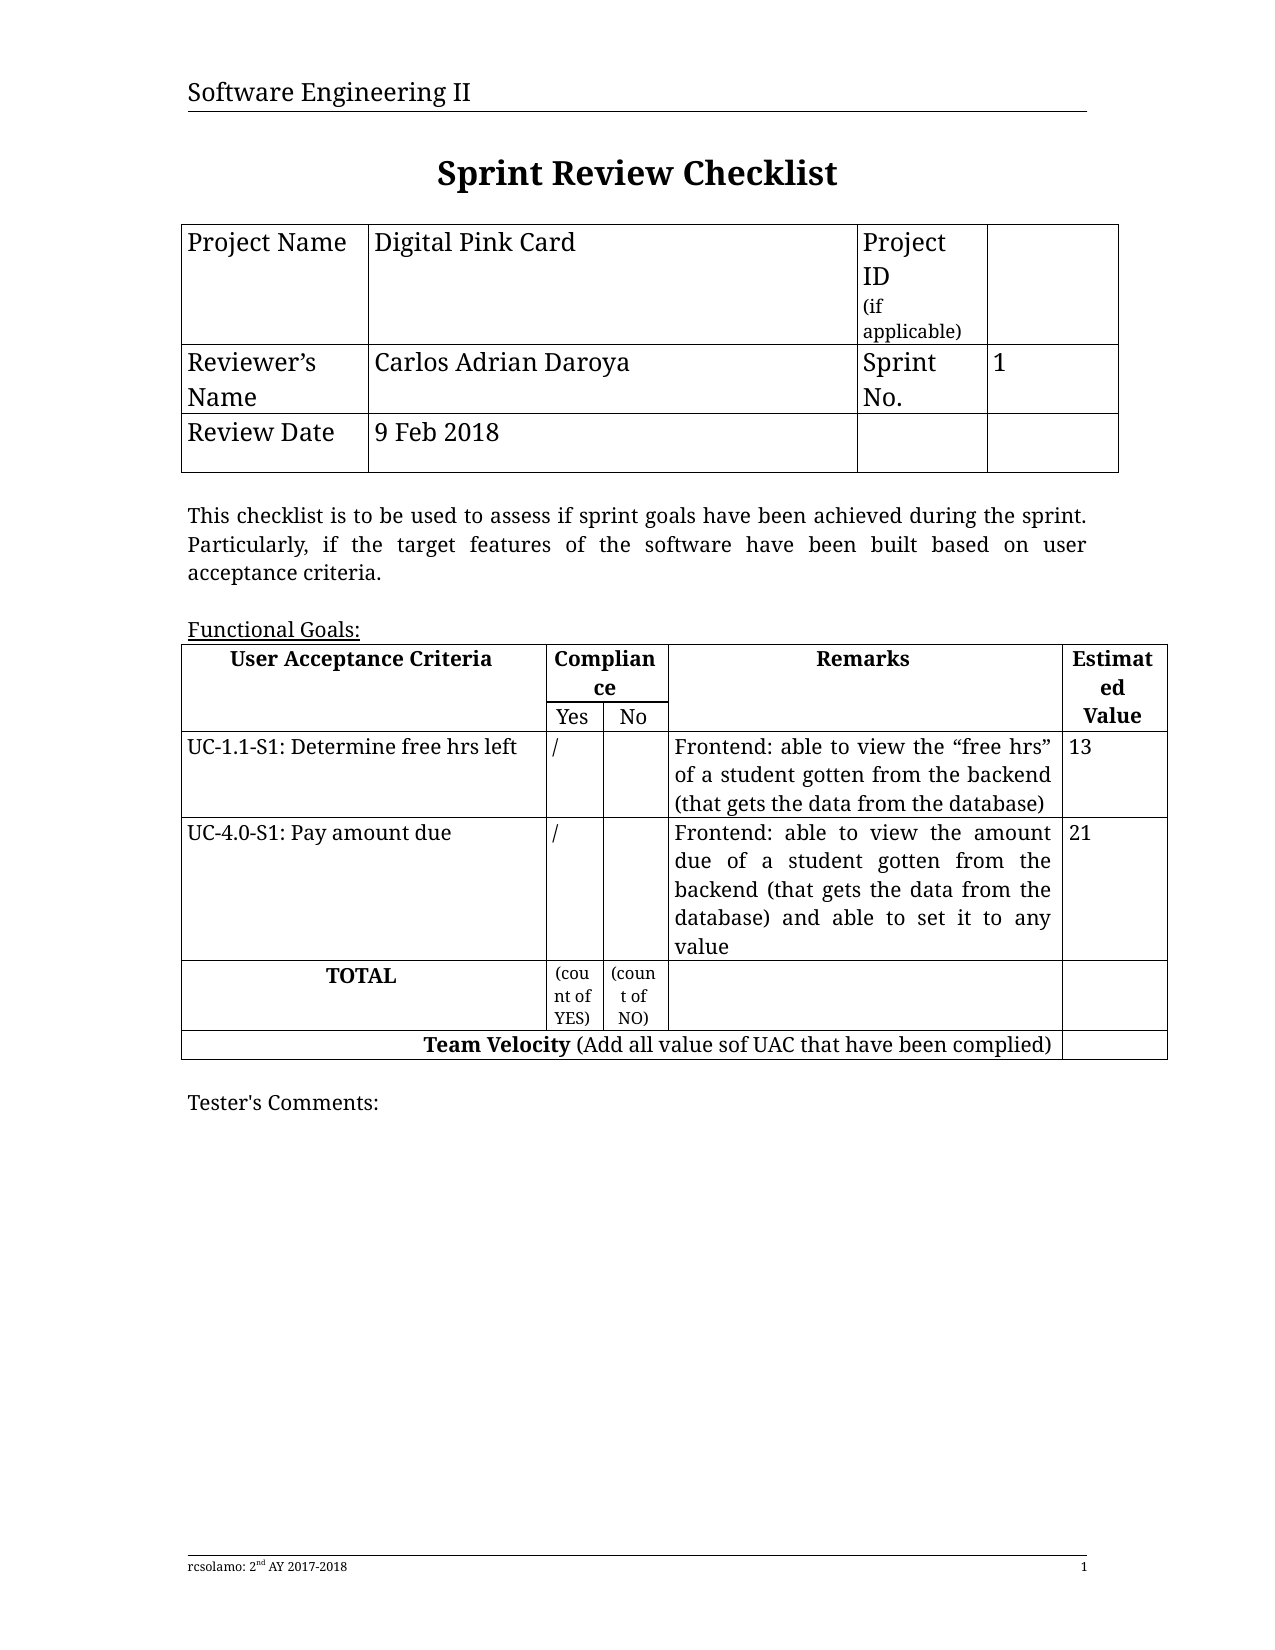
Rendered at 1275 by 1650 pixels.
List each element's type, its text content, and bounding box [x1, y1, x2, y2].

table_header Compliance [547, 645, 668, 701]
table_cell [858, 414, 987, 472]
table_header Estimated Value [1063, 645, 1167, 731]
table_header Project Name [182, 225, 368, 344]
table_cell [1063, 1031, 1167, 1059]
table_cell [604, 732, 668, 817]
text This checklist is to be used to assess if sprint goals have been achieved during the sprint. Particularly, if the target features of the software have been built based on user acceptance criteria. [187, 501, 1087, 587]
table_cell 1 [988, 345, 1118, 413]
text Functional Goals: [187, 615, 1087, 643]
table_cell 21 [1063, 818, 1167, 960]
table_cell Sprint No. [858, 345, 987, 413]
table_cell Yes [547, 703, 603, 731]
table_cell Frontend: able to view the “free hrs” of a student gotten from the backend (that gets the data from the database) [669, 732, 1062, 817]
table_cell [1063, 961, 1167, 1029]
table_cell No [604, 703, 668, 731]
table_cell / [547, 732, 603, 817]
table_header User Acceptance Criteria [182, 645, 546, 731]
table_cell TOTAL [182, 961, 546, 1029]
table_header Remarks [669, 645, 1062, 731]
table_header Digital Pink Card [369, 225, 857, 344]
table_header [988, 225, 1118, 344]
table_cell [604, 818, 668, 960]
table_cell / [547, 818, 603, 960]
table_cell UC-4.0-S1: Pay amount due [182, 818, 546, 960]
table_cell 9 Feb 2018 [369, 414, 857, 472]
table_cell (count of YES) [547, 961, 603, 1029]
text Sprint Review Checklist [187, 150, 1087, 195]
table_cell (count of NO) [604, 961, 668, 1029]
table_cell UC-1.1-S1: Determine free hrs left [182, 732, 546, 817]
table_cell [669, 961, 1062, 1029]
table_cell Frontend: able to view the amount due of a student gotten from the backend (that gets the data from the database) and able to set it to any value [669, 818, 1062, 960]
table_header Project ID (if applicable) [858, 225, 987, 344]
table_cell Review Date [182, 414, 368, 472]
text Tester's Comments: [187, 1088, 1087, 1117]
table_cell Carlos Adrian Daroya [369, 345, 857, 413]
table_cell [988, 414, 1118, 472]
table_cell Team Velocity (Add all value sof UAC that have been complied) [182, 1031, 1062, 1059]
table_cell 13 [1063, 732, 1167, 817]
table_cell Reviewer’s Name [182, 345, 368, 413]
